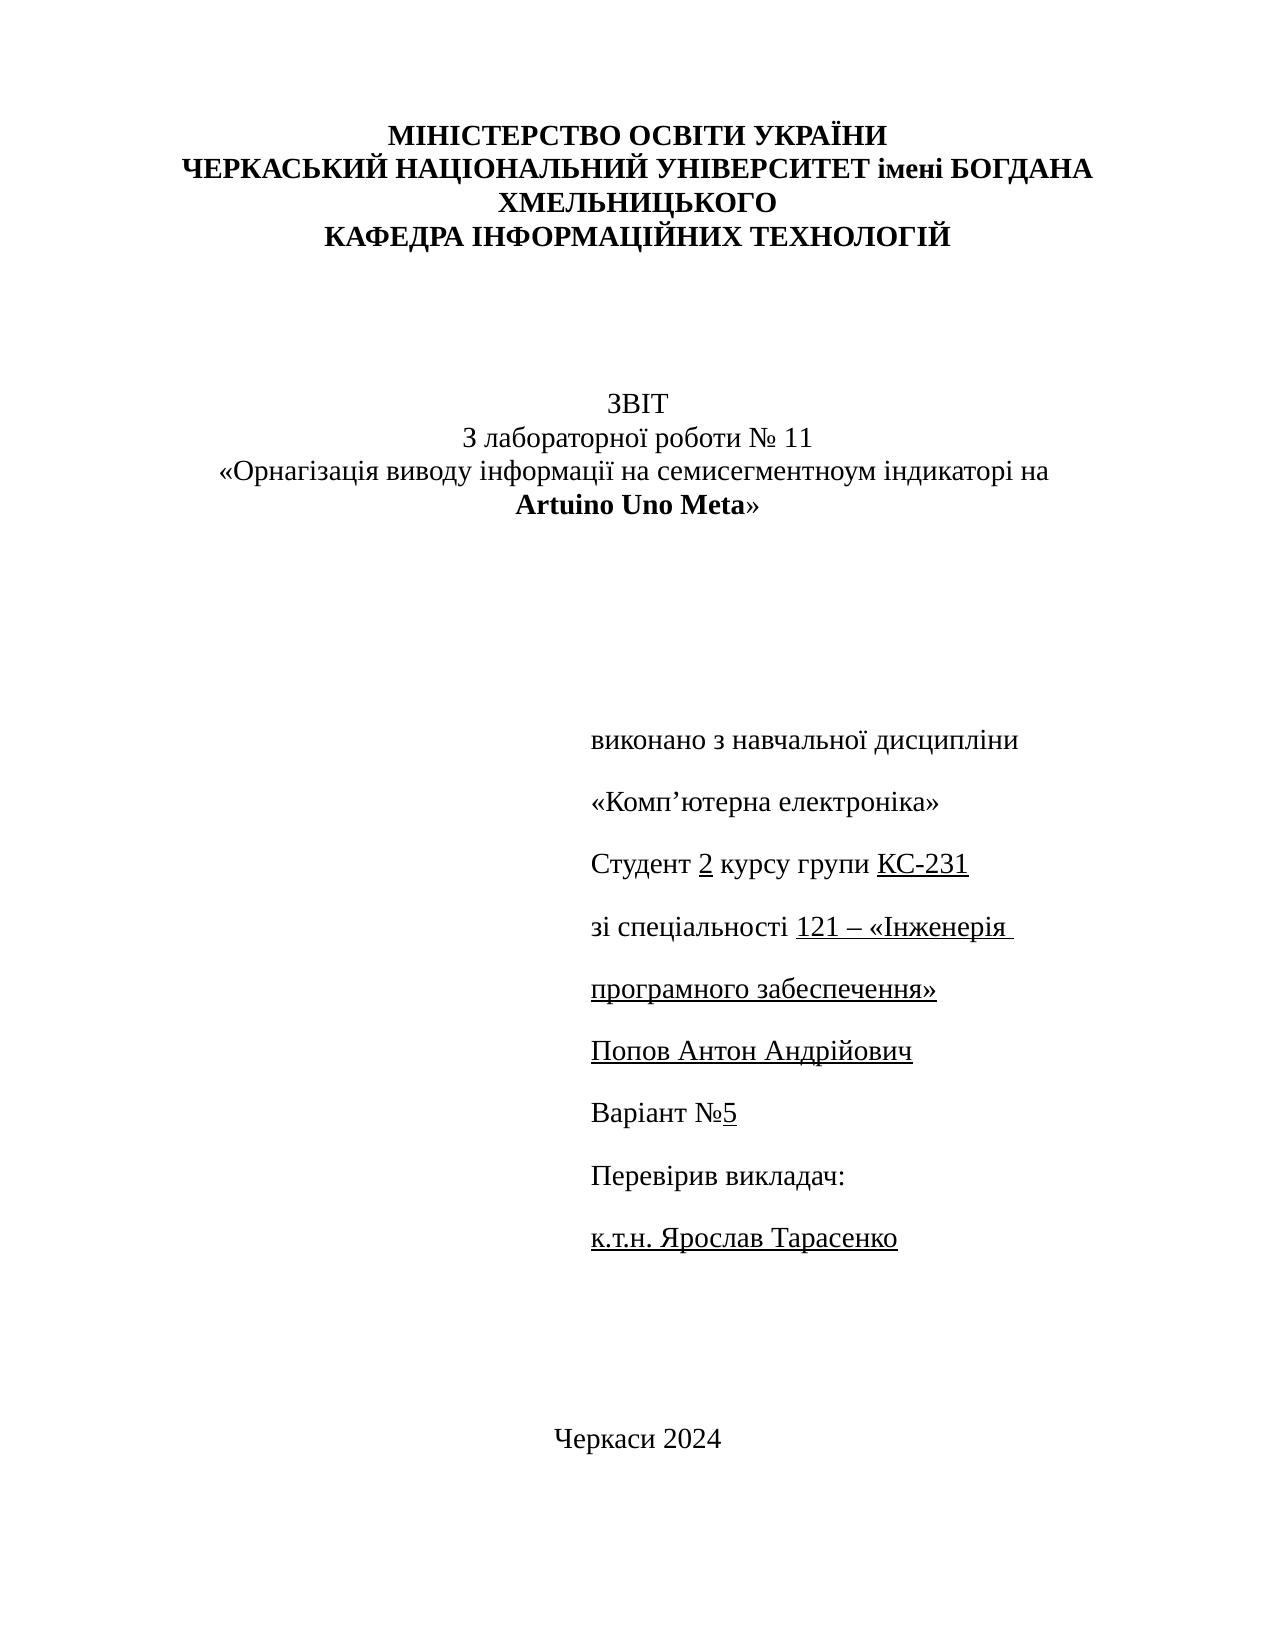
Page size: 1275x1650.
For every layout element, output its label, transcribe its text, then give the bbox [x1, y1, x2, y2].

text «Комп’ютерна електроніка» [591, 784, 1157, 818]
text к.т.н. Ярослав Тарасенко [591, 1220, 1157, 1254]
text ЧЕРКАСЬКИЙ НАЦІОНАЛЬНИЙ УНІВЕРСИТЕТ імені БОГДАНА ХМЕЛЬНИЦЬКОГО [118, 152, 1157, 219]
text Черкаси 2024 [118, 1421, 1157, 1488]
text програмного забеспечення» [591, 971, 1157, 1004]
text Студент 2 курсу групи КС-231 [591, 846, 1157, 880]
text КАФЕДРА ІНФОРМАЦІЙНИХ ТЕХНОЛОГІЙ [118, 219, 1157, 252]
text «Орнагізація виводу інформації на семисегментноум індикаторі на [118, 453, 1157, 487]
text МІНІСТЕРСТВО ОСВІТИ УКРАЇНИ [118, 118, 1157, 152]
text Artuino Uno Meta» [118, 487, 1157, 521]
text З лабораторної роботи № 11 [118, 420, 1157, 453]
text Варіант №5 [591, 1096, 1157, 1129]
text Перевірив викладач: [591, 1158, 1157, 1191]
text ЗВІТ [118, 252, 1157, 420]
text Попов Антон Андрійович [591, 1033, 1157, 1067]
text зі спеціальності 121 – «Інженерія [591, 909, 1157, 942]
text виконано з навчальної дисципліни [591, 521, 1157, 755]
